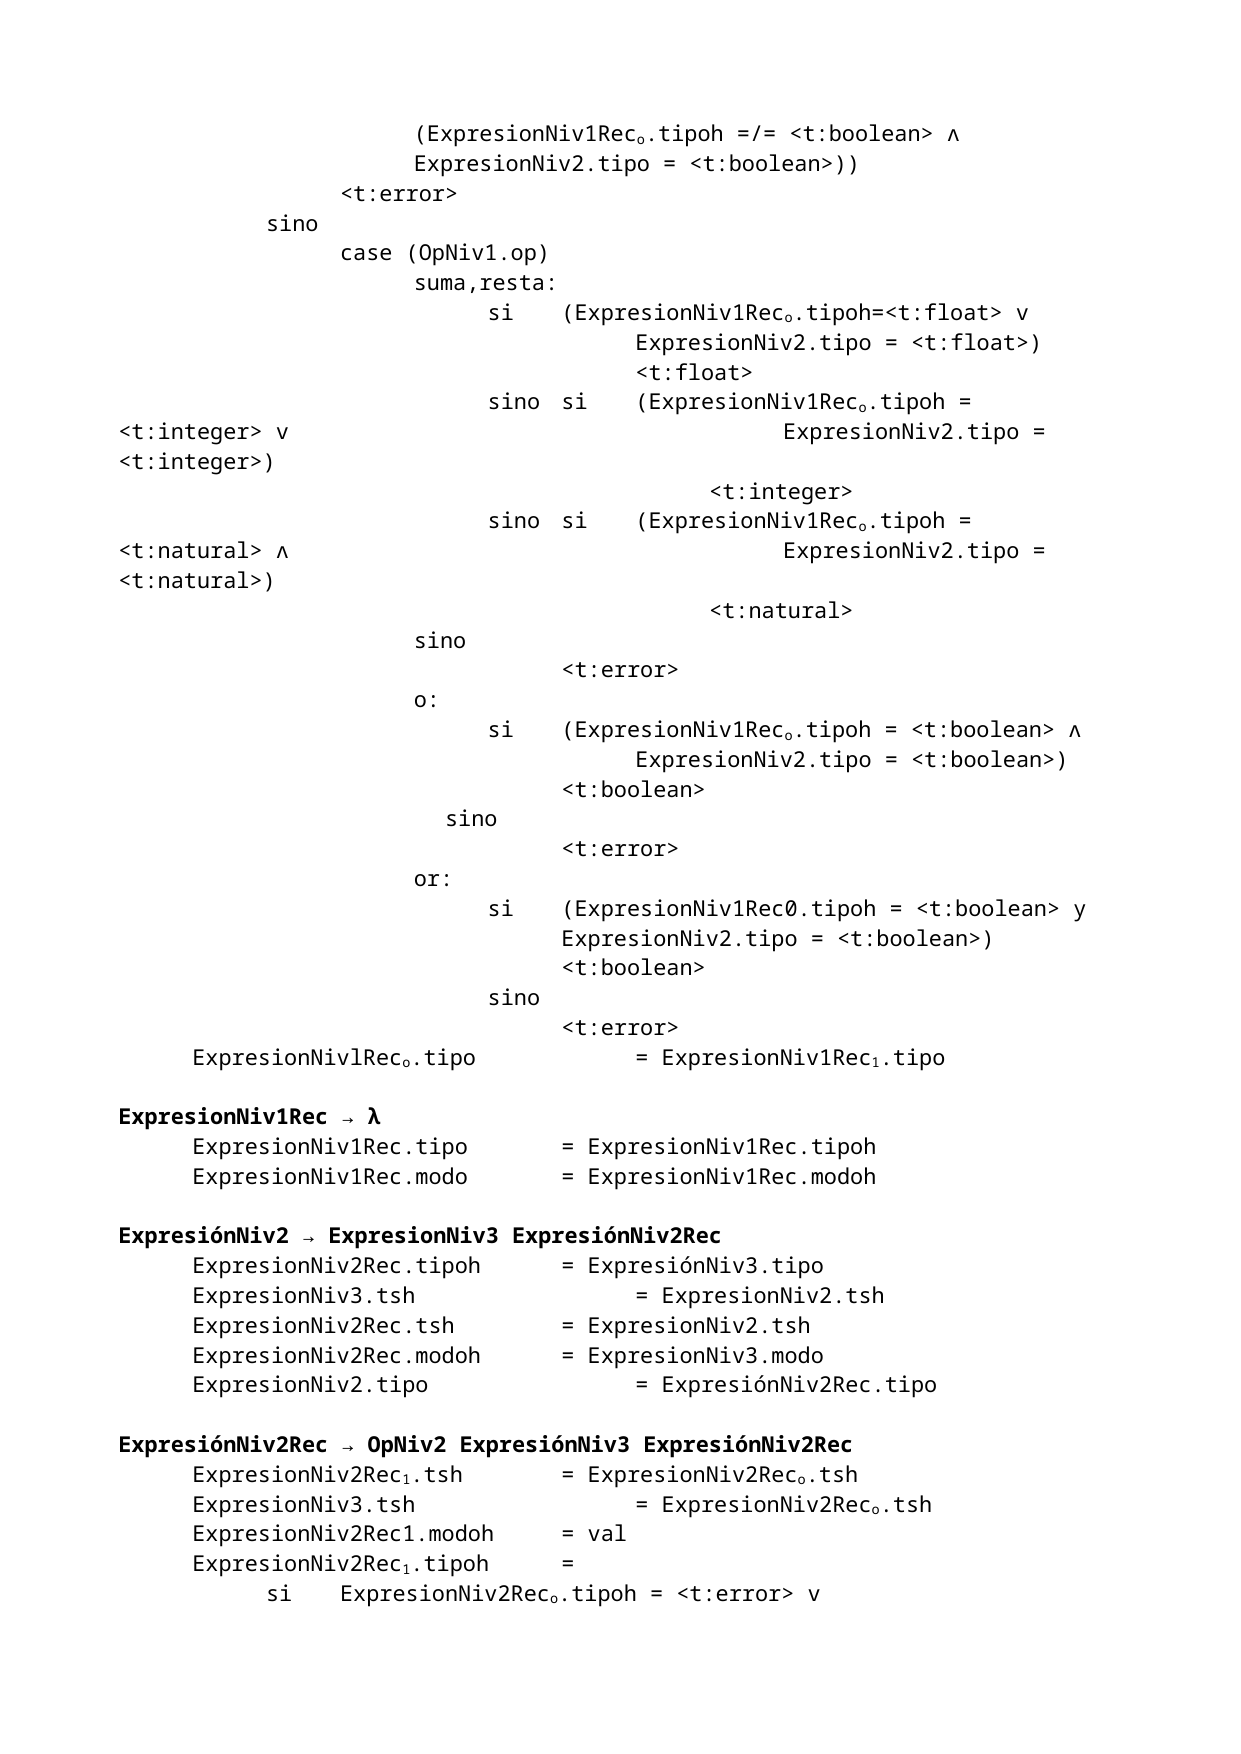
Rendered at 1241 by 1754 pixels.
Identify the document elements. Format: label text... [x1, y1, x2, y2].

text ExpresionNiv1Rec.modo = ExpresionNiv1Rec.modoh [118, 1161, 1122, 1191]
text ExpresionNiv2Rec1.modoh = val [118, 1518, 1122, 1548]
text ExpresionNiv2Rec.tipoh = ExpresiónNiv3.tipo [118, 1250, 1122, 1280]
text <t:boolean> [118, 773, 1122, 803]
text ExpresionNiv2Rec.modoh = ExpresionNiv3.modo [118, 1339, 1122, 1369]
text <t:integer> [118, 476, 1122, 505]
text ExpresionNivlReco.tipo = ExpresionNiv1Rec1.tipo [118, 1042, 1122, 1071]
text ExpresiónNiv2 → ExpresionNiv3 ExpresiónNiv2Rec [118, 1220, 1122, 1250]
text <t:error> [118, 654, 1122, 684]
text ExpresionNiv2.tipo = <t:boolean>) [118, 922, 1122, 952]
text sino [118, 803, 1122, 833]
text ExpresionNiv2.tipo = <t:boolean>)) [118, 148, 1122, 178]
text o: [118, 684, 1122, 714]
text si (ExpresionNiv1Rec0.tipoh = <t:boolean> y [118, 893, 1122, 922]
text <t:boolean> [118, 952, 1122, 982]
text <t:float> [118, 356, 1122, 386]
text suma,resta: [118, 267, 1122, 297]
text ExpresionNiv2Rec1.tsh = ExpresionNiv2Reco.tsh [118, 1459, 1122, 1488]
text (ExpresionNiv1Reco.tipoh =/= <t:boolean> ᴧ [118, 118, 1122, 148]
text sino [118, 982, 1122, 1012]
text sino [118, 207, 1122, 237]
text sino si (ExpresionNiv1Reco.tipoh = <t:natural> ᴧ ExpresionNiv2.tipo = <t:natural>) [118, 505, 1122, 595]
text sino [118, 624, 1122, 654]
text ExpresionNiv2Rec1.tipoh = [118, 1548, 1122, 1578]
text ExpresiónNiv2Rec → OpNiv2 ExpresiónNiv3 ExpresiónNiv2Rec [118, 1429, 1122, 1459]
text si ExpresionNiv2Reco.tipoh = <t:error> v [118, 1578, 1122, 1608]
text si (ExpresionNiv1Reco.tipoh=<t:float> v ExpresionNiv2.tipo = <t:float>) [118, 297, 1122, 356]
text ExpresionNiv2Rec.tsh = ExpresionNiv2.tsh [118, 1310, 1122, 1339]
text si (ExpresionNiv1Reco.tipoh = <t:boolean> ᴧ ExpresionNiv2.tipo = <t:boolean>) [118, 714, 1122, 773]
text ExpresionNiv1Rec.tipo = ExpresionNiv1Rec.tipoh [118, 1131, 1122, 1161]
text <t:natural> [118, 595, 1122, 624]
text sino si (ExpresionNiv1Reco.tipoh = <t:integer> v ExpresionNiv2.tipo = <t:integer>) [118, 386, 1122, 476]
text <t:error> [118, 1012, 1122, 1042]
text case (OpNiv1.op) [118, 237, 1122, 267]
text <t:error> [118, 178, 1122, 207]
text ExpresionNiv3.tsh = ExpresionNiv2Reco.tsh [118, 1488, 1122, 1518]
text ExpresionNiv1Rec → λ [118, 1101, 1122, 1131]
text <t:error> [118, 833, 1122, 863]
text ExpresionNiv3.tsh = ExpresionNiv2.tsh [118, 1280, 1122, 1310]
text ExpresionNiv2.tipo = ExpresiónNiv2Rec.tipo [118, 1369, 1122, 1399]
text or: [118, 863, 1122, 893]
